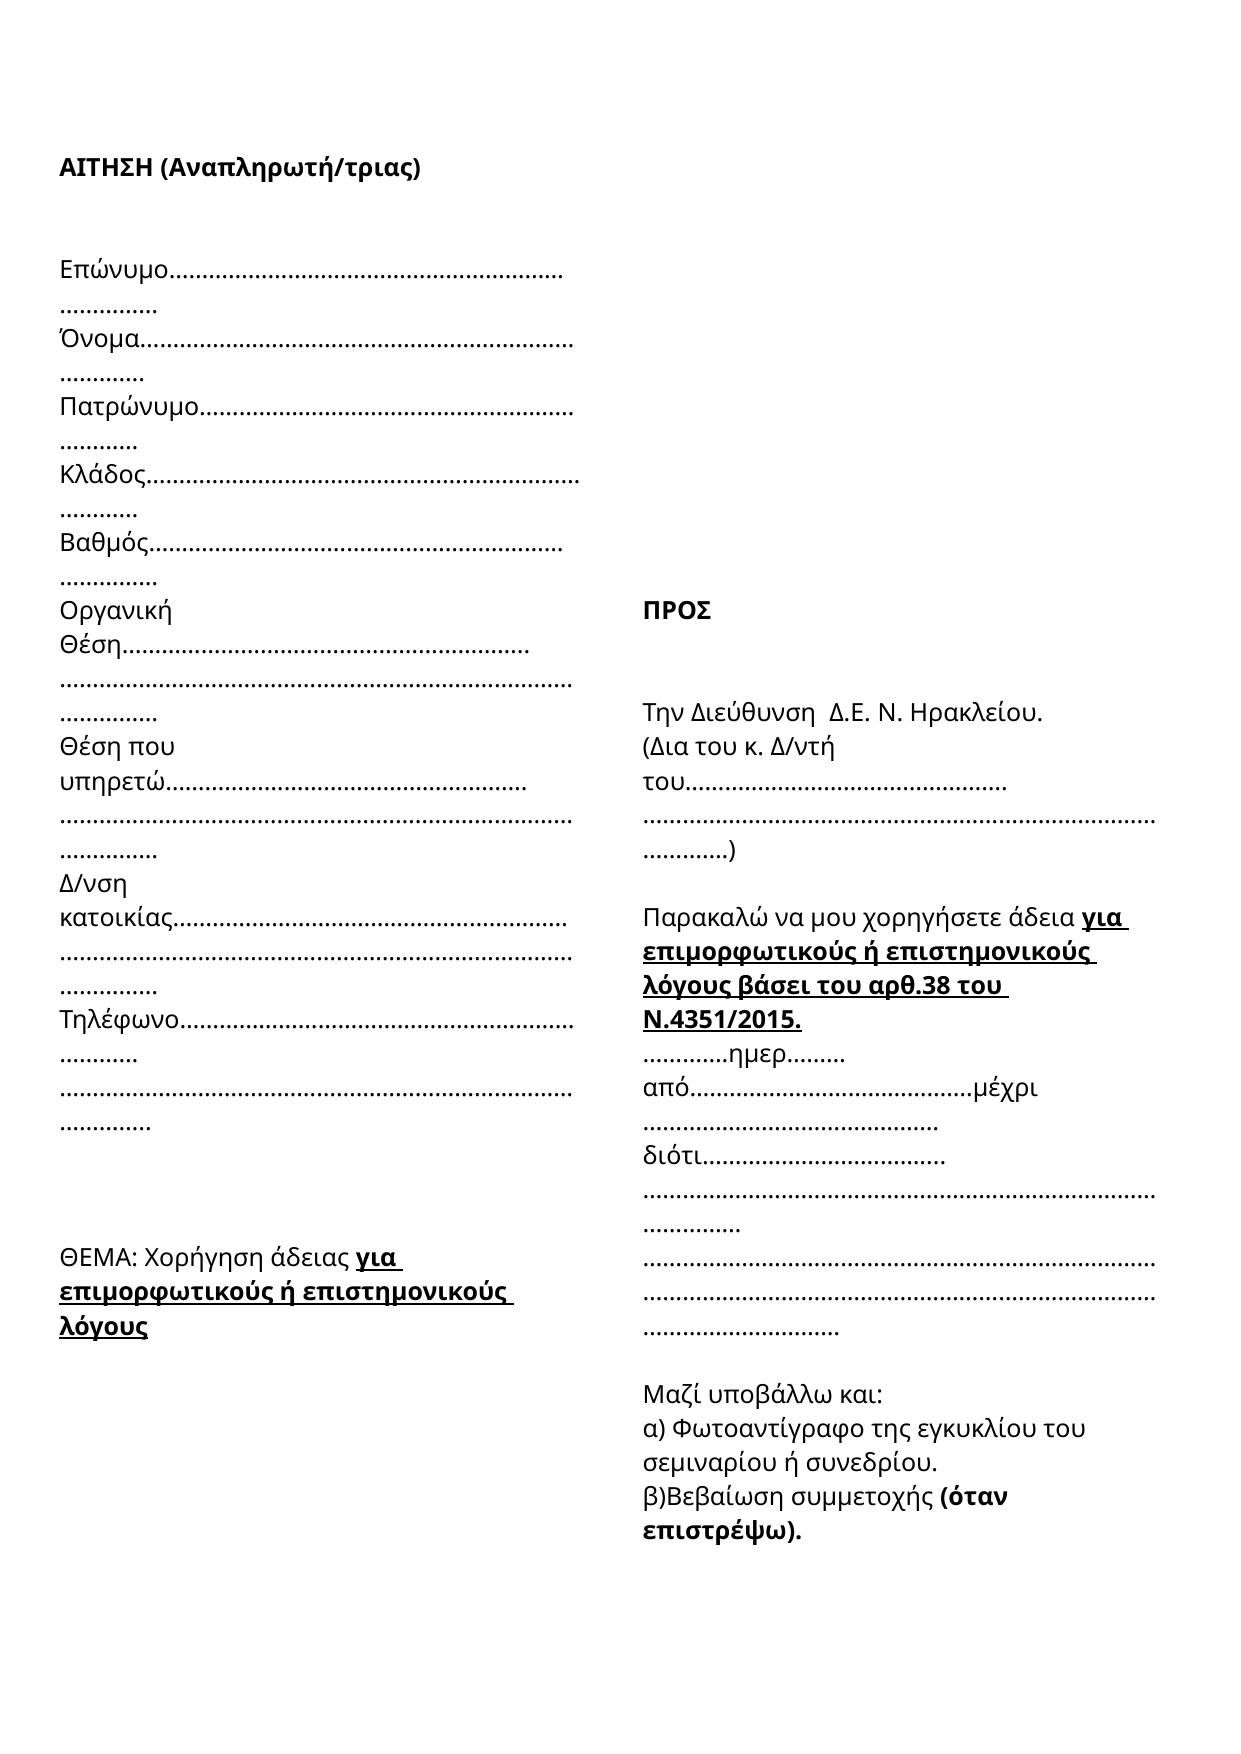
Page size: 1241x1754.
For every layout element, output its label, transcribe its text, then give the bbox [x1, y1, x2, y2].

text (Δια του κ. Δ/ντή του…………………………………………. [642, 729, 1167, 797]
text ΘΕΜΑ: Χορήγηση άδειας για επιμορφωτικούς ή επιστημονικούς λόγους [59, 1240, 583, 1342]
text Παρακαλώ να μου χορηγήσετε άδεια για επιμορφωτικούς ή επιστημονικούς λόγους βάσει του αρθ.38 του Ν.4351/2015. [642, 899, 1167, 1036]
text Επώνυμο………………………………………………………………… [59, 252, 583, 320]
text Όνομα……………………………………………………………………. [59, 320, 583, 388]
text ………….ημερ………από…………………………………….μέχρι ………………………………………διότι…………………………….... [642, 1036, 1167, 1172]
text Οργανική Θέση…………………………………………………….. [59, 593, 583, 661]
text Μαζί υποβάλλω και: [642, 1376, 1167, 1410]
text ΠΡΟΣ [642, 593, 1167, 627]
text ………………………………………………………………………………… [59, 933, 583, 1002]
text α) Φωτοαντίγραφο της εγκυκλίου του σεμιναρίου ή συνεδρίου. [642, 1410, 1167, 1478]
text ……………………………………………………………………………….. [59, 1070, 583, 1138]
text ΑΙΤΗΣΗ (Αναπληρωτή/τριας) [59, 150, 583, 218]
text Πατρώνυμο…………………………………………………………… [59, 388, 583, 457]
text Την Διεύθυνση Δ.Ε. Ν. Ηρακλείου. [642, 695, 1167, 729]
text ………………………………………………………………………………… [642, 1172, 1167, 1240]
text β)Βεβαίωση συμμετοχής (όταν επιστρέψω). [642, 1478, 1167, 1547]
text …………………………………………………………………………………………………………………………………………………………………… [642, 1240, 1167, 1342]
text Τηλέφωνο……………………………………………………………… [59, 1002, 583, 1070]
text Βαθμός…………………………………………………………………… [59, 525, 583, 593]
text Θέση που υπηρετώ………………………………………………. [59, 729, 583, 797]
text ………………………………………………………………………………… [59, 661, 583, 729]
text Δ/νση κατοικίας…………………………………………………… [59, 865, 583, 933]
text ……………………………………………………………………………….) [642, 797, 1167, 865]
text Κλάδος…………………………………………………………………… [59, 457, 583, 525]
text ………………………………………………………………………………… [59, 797, 583, 865]
